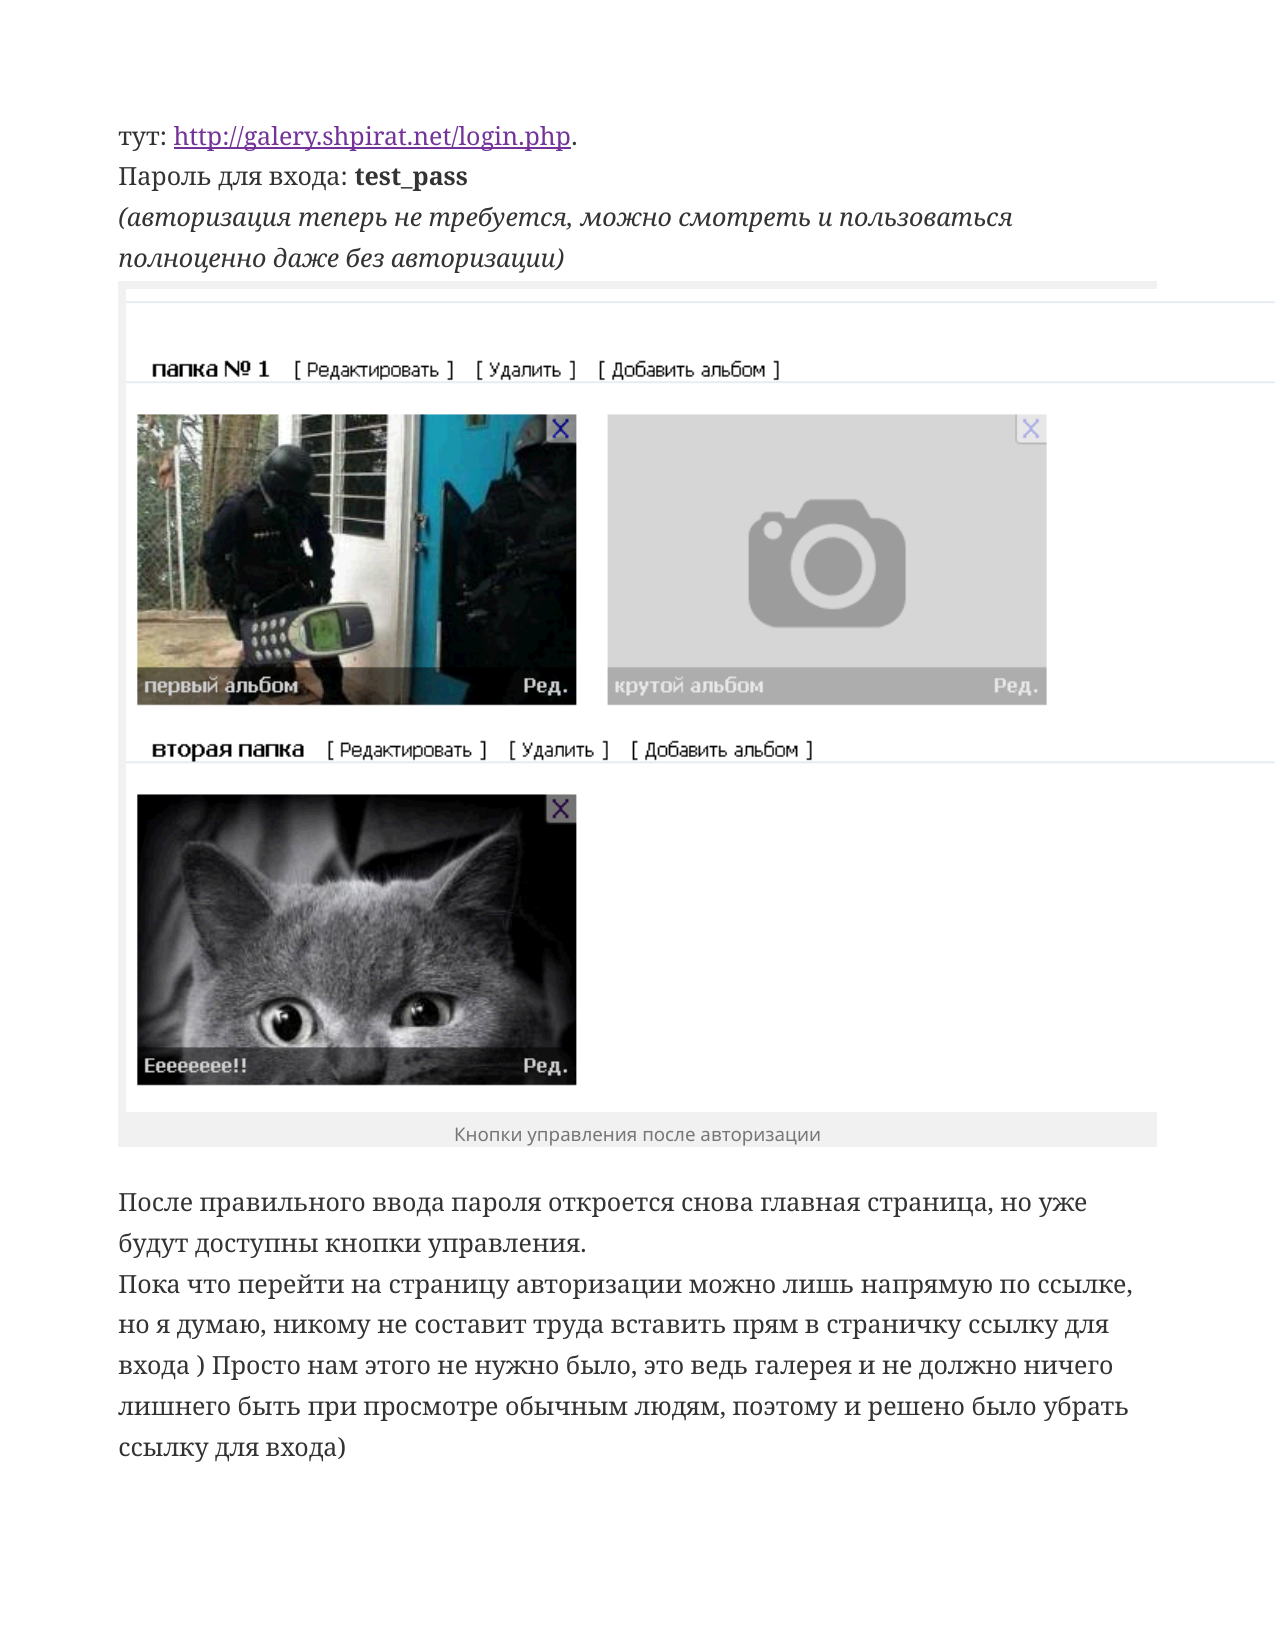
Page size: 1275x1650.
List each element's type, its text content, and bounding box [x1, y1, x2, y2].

text (авторизация теперь не требуется, можно смотреть и пользоваться полноценно даже без авторизации) [118, 200, 1157, 275]
picture [126, 289, 1275, 1112]
text После правильного ввода пароля откроется снова главная страница, но уже будут доступны кнопки управления. Пока что перейти на страницу авторизации можно лишь напрямую по ссылке, но я думаю, никому не составит труда вставить прям в страничку ссылку для входа ) Просто нам этого не нужно было, это ведь галерея и не должно ничего лишнего быть при просмотре обычным людям, поэтому и решено было убрать ссылку для входа) [118, 1184, 1157, 1464]
text Кнопки управления после авторизации [126, 1119, 1149, 1147]
text тут: http://galery.shpirat.net/login.php. Пароль для входа: test_pass [118, 118, 1157, 193]
